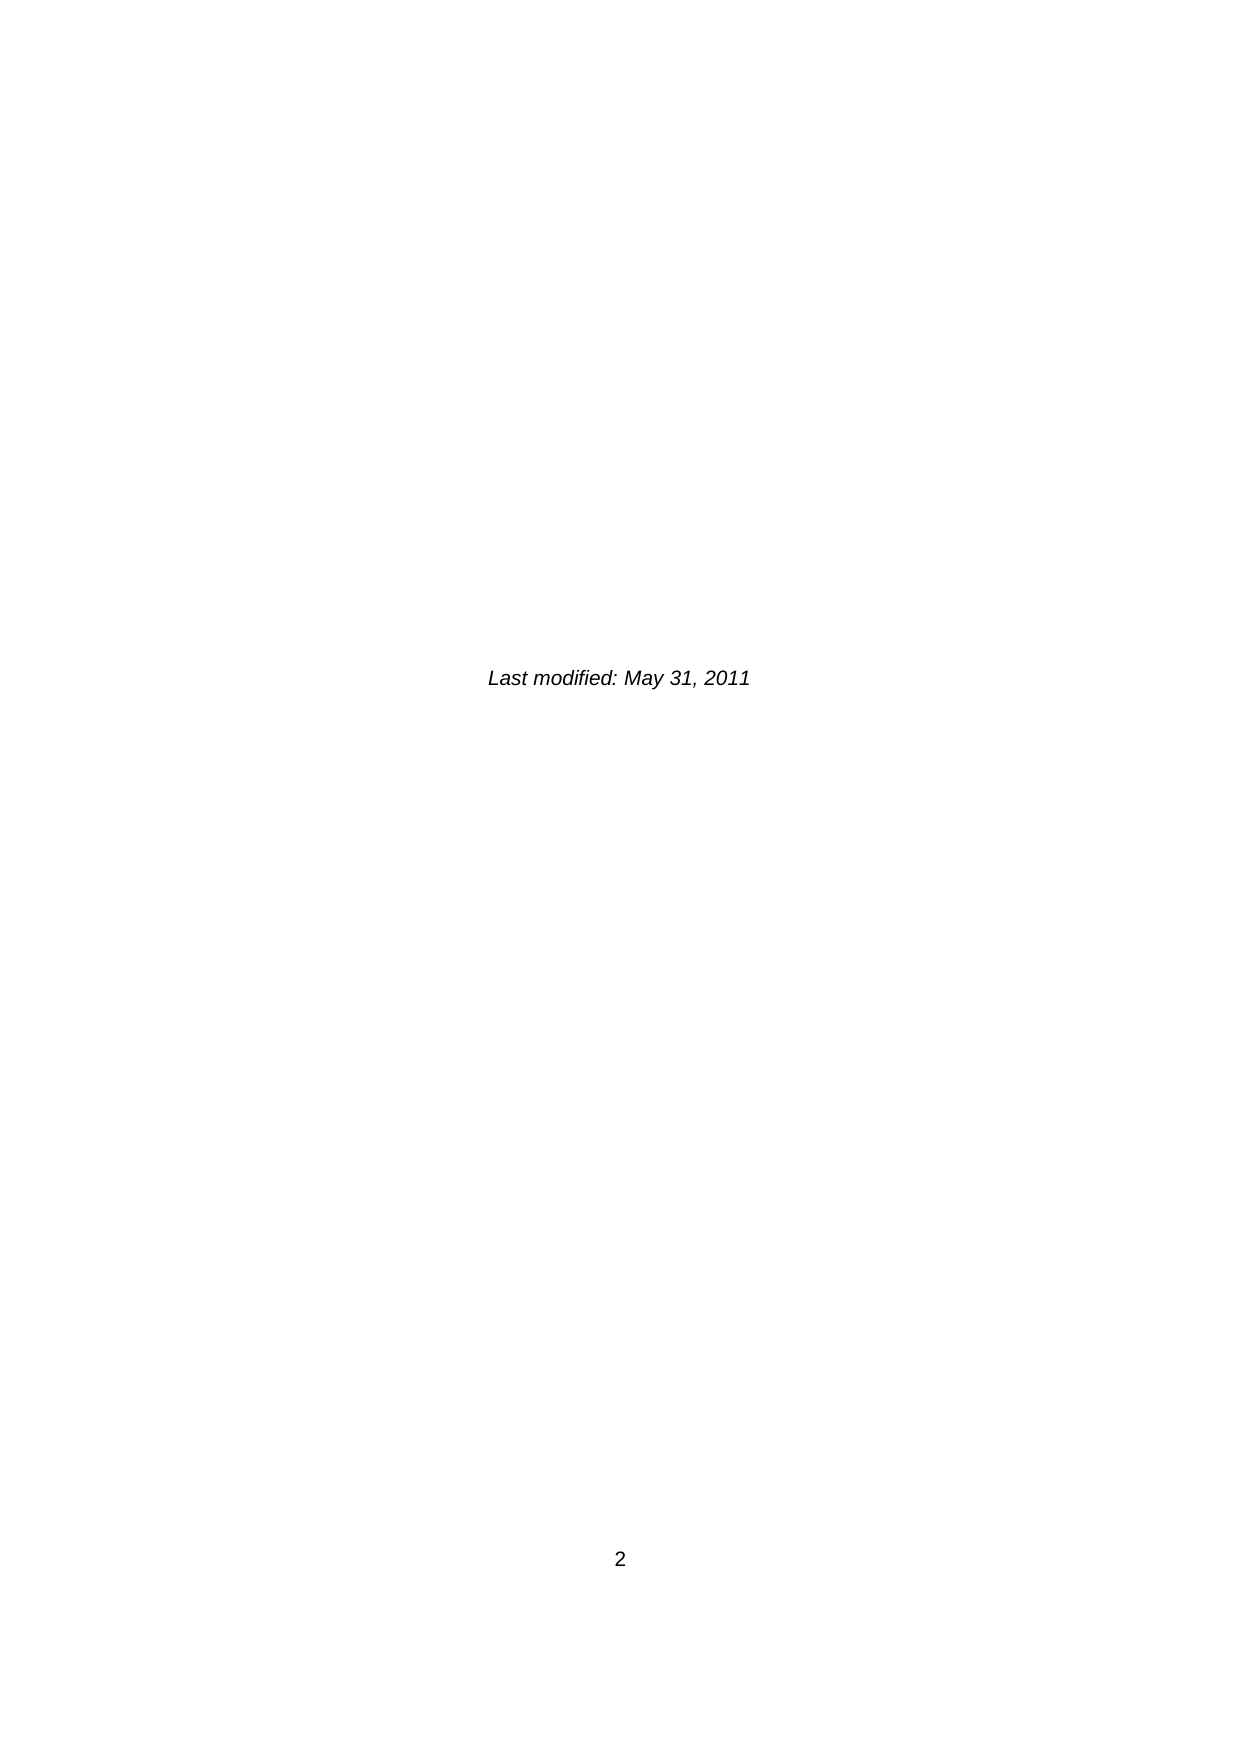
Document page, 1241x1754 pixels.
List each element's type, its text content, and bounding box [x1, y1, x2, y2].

text Last modified: May 31, 2011 [177, 666, 1063, 690]
